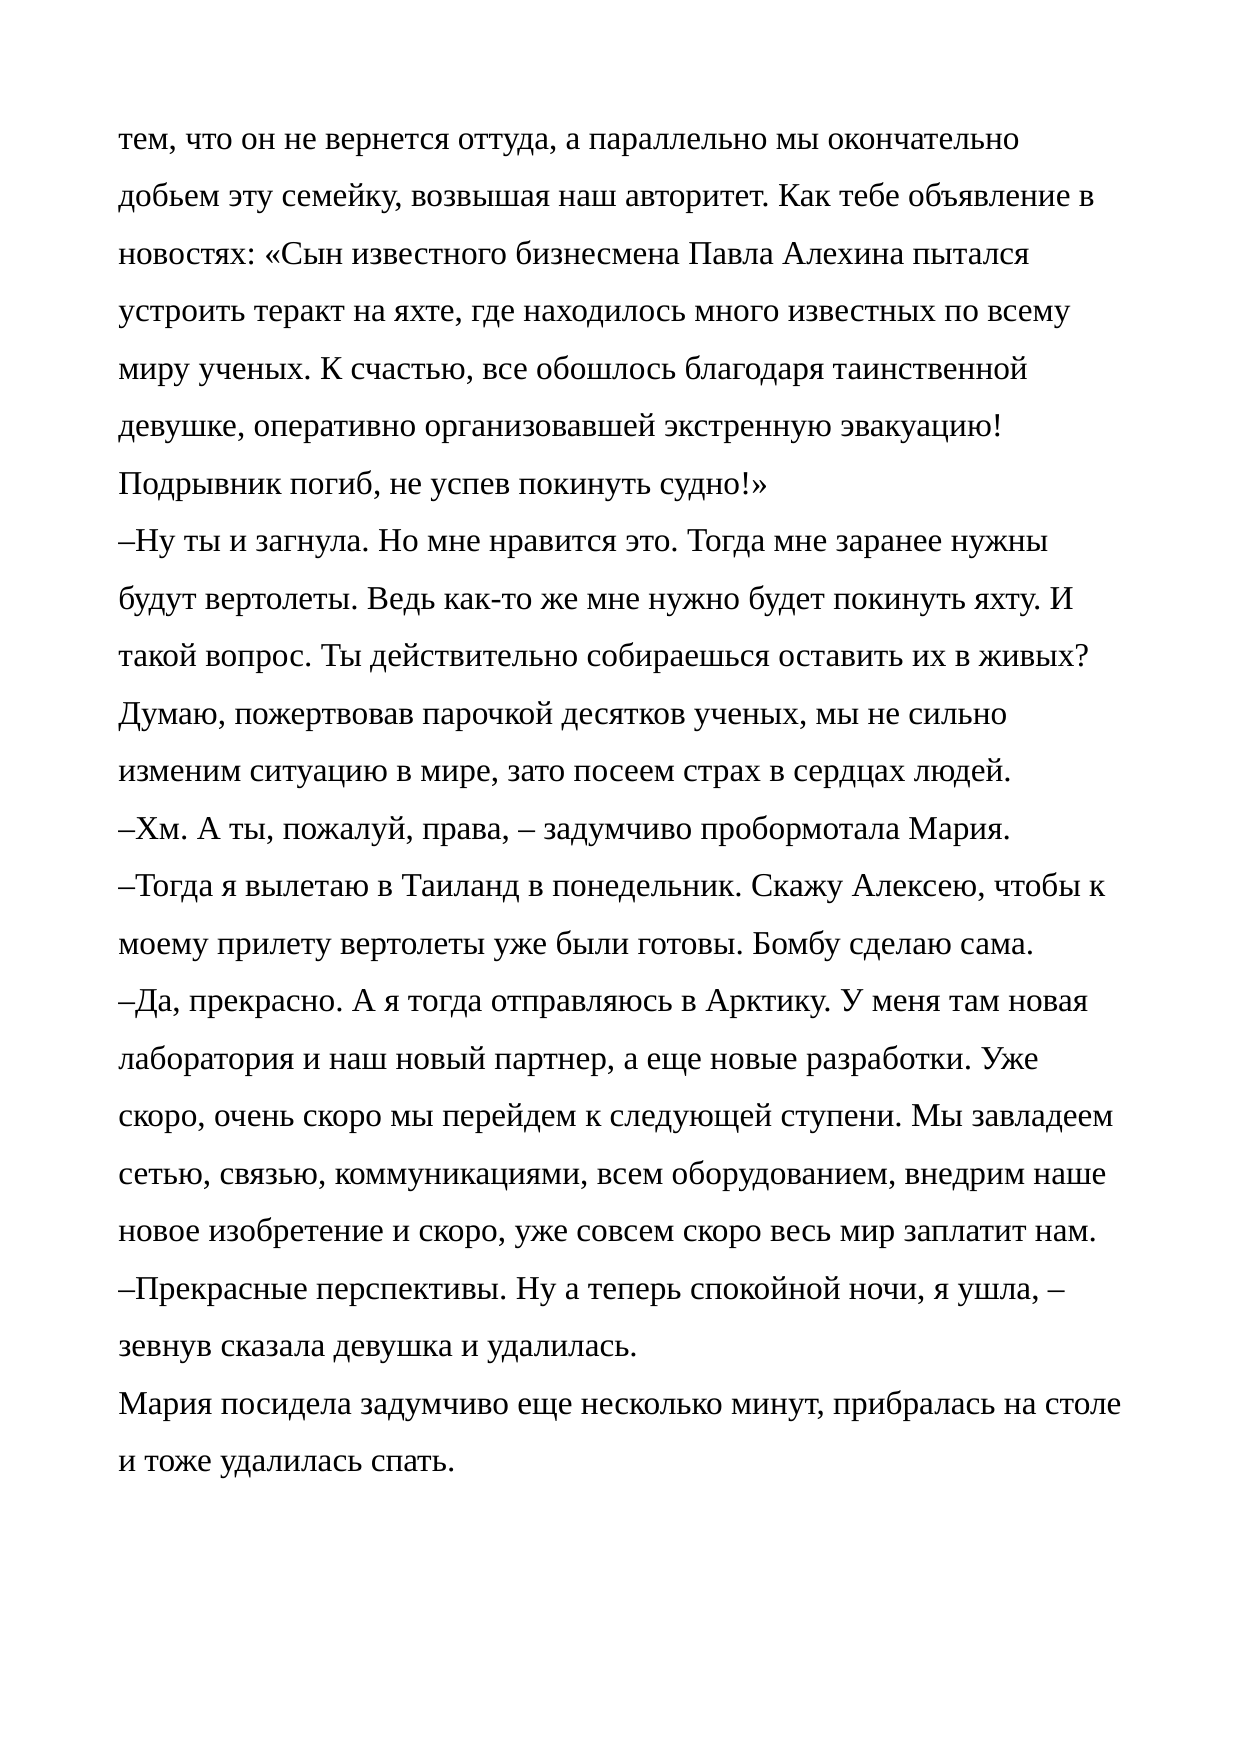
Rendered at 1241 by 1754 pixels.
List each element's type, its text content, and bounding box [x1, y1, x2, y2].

text –Хм. А ты, пожалуй, права, – задумчиво пробормотала Мария. [118, 808, 1122, 846]
text –Тогда я вылетаю в Таиланд в понедельник. Скажу Алексею, чтобы к моему прилету вертолеты уже были готовы. Бомбу сделаю сама. [118, 866, 1122, 961]
text –Прекрасные перспективы. Ну а теперь спокойной ночи, я ушла, – зевнув сказала девушка и удалилась. [118, 1268, 1122, 1364]
text –Да, прекрасно. А я тогда отправляюсь в Арктику. У меня там новая лаборатория и наш новый партнер, а еще новые разработки. Уже скоро, очень скоро мы перейдем к следующей ступени. Мы завладеем сетью, связью, коммуникациями, всем оборудованием, внедрим наше новое изобретение и скоро, уже совсем скоро весь мир заплатит нам. [118, 981, 1122, 1249]
text тем, что он не вернется оттуда, а параллельно мы окончательно добьем эту семейку, возвышая наш авторитет. Как тебе объявление в новостях: «Сын известного бизнесмена Павла Алехина пытался устроить теракт на яхте, где находилось много известных по всему миру ученых. К счастью, все обошлось благодаря таинственной девушке, оперативно организовавшей экстренную эвакуацию! Подрывник погиб, не успев покинуть судно!» [118, 118, 1122, 501]
text –Ну ты и загнула. Но мне нравится это. Тогда мне заранее нужны будут вертолеты. Ведь как-то же мне нужно будет покинуть яхту. И такой вопрос. Ты действительно собираешься оставить их в живых? Думаю, пожертвовав парочкой десятков ученых, мы не сильно изменим ситуацию в мире, зато посеем страх в сердцах людей. [118, 521, 1122, 789]
text Мария посидела задумчиво еще несколько минут, прибралась на столе и тоже удалилась спать. [118, 1383, 1122, 1479]
